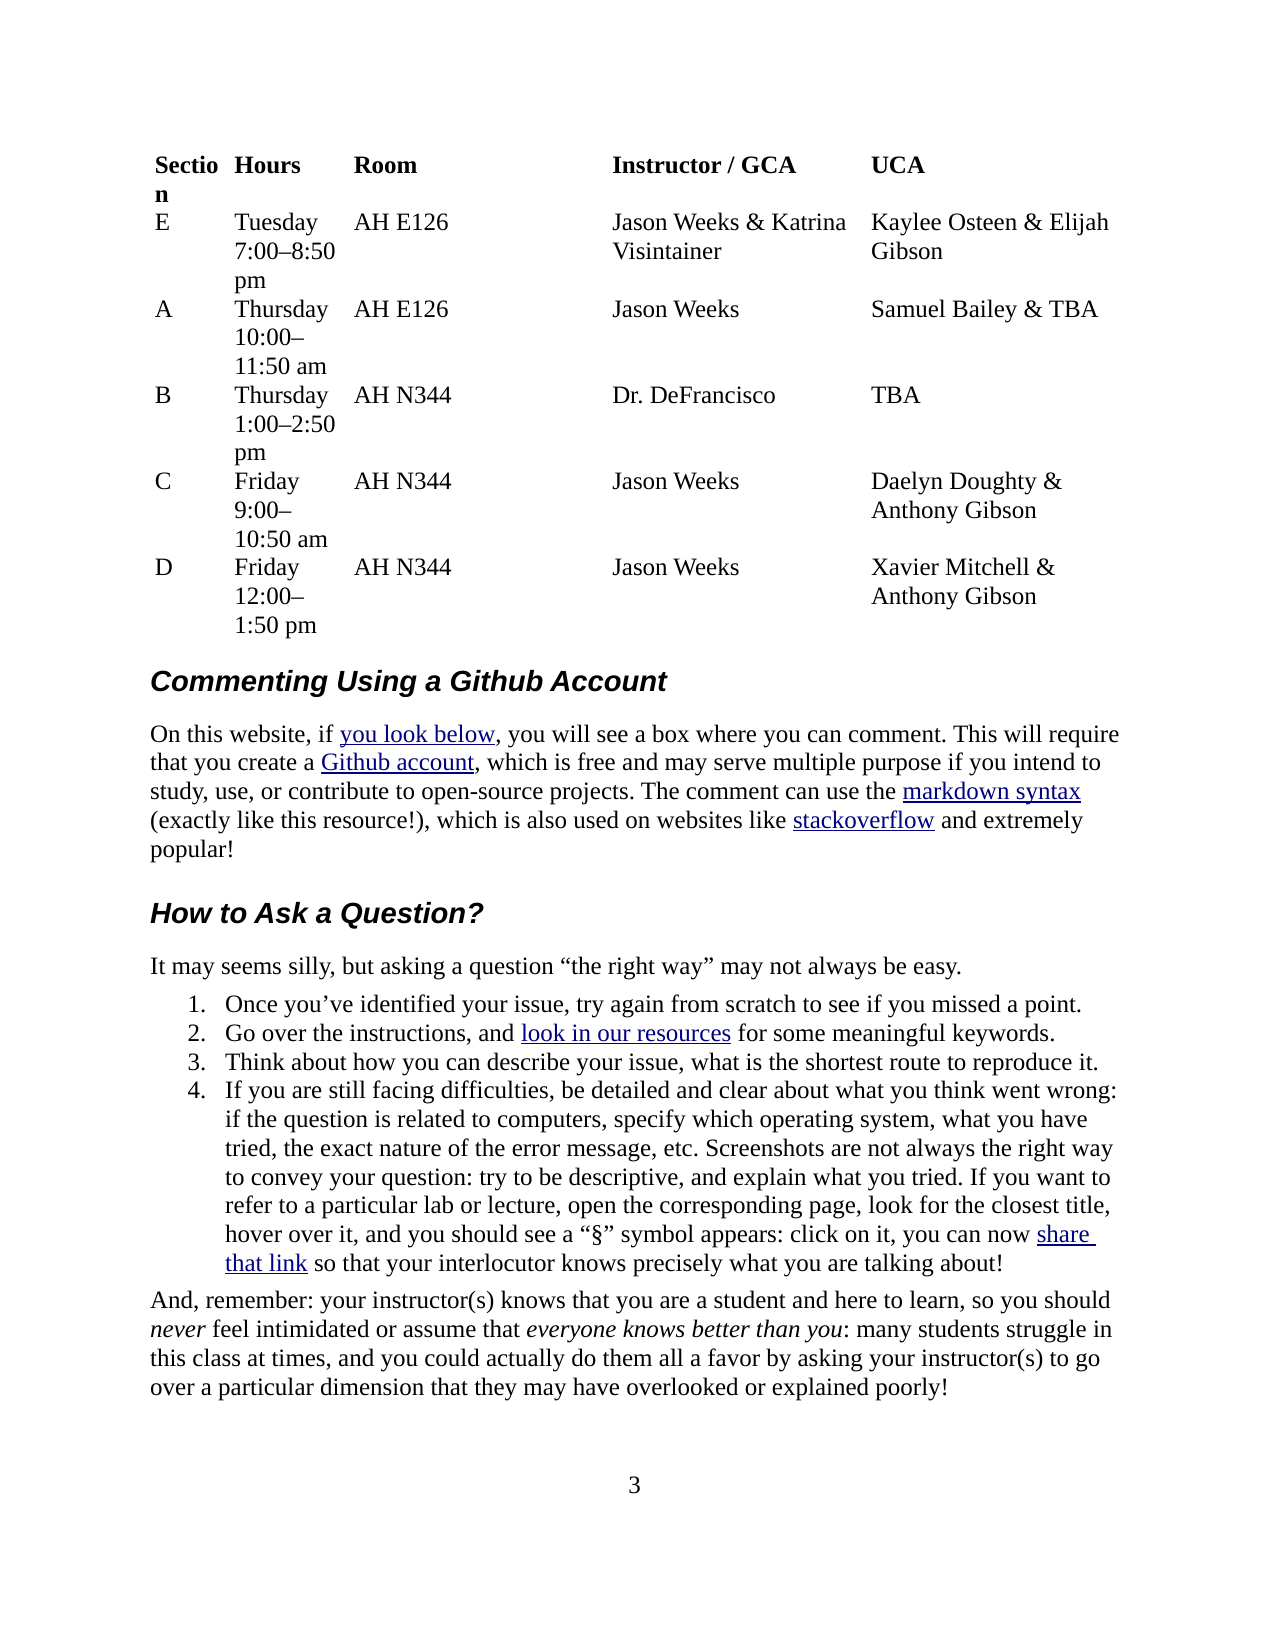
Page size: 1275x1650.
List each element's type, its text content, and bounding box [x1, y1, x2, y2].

table_cell Dr. DeFrancisco [608, 380, 866, 466]
text On this website, if you look below, you will see a box where you can comment. This will require that you create a Github account, which is free and may serve multiple purpose if you intend to study, use, or contribute to open-source projects. The comment can use the markdown syntax (exactly like this resource!), which is also used on websites like stackoverflow and extremely popular! [150, 719, 1125, 862]
table_cell AH N344 [349, 466, 608, 552]
table_cell Samuel Bailey & TBA [866, 294, 1125, 380]
table_cell AH E126 [349, 208, 608, 294]
table_cell AH N344 [349, 380, 608, 466]
table_cell B [150, 380, 229, 466]
table_cell AH E126 [349, 294, 608, 380]
table_cell Tuesday 7:00–8:50 pm [230, 208, 349, 294]
text It may seems silly, but asking a question “the right way” may not always be easy. [150, 951, 1125, 980]
list Go over the instructions, and look in our resources for some meaningful keywords. [187, 1018, 1125, 1047]
table_cell Jason Weeks [608, 553, 866, 639]
subtitle Commenting Using a Github Account [150, 664, 1125, 697]
table_cell Friday 9:00–10:50 am [230, 466, 349, 552]
table_cell AH N344 [349, 553, 608, 639]
table_cell A [150, 294, 229, 380]
list If you are still facing difficulties, be detailed and clear about what you think went wrong: if the question is related to computers, specify which operating system, what you have tried, the exact nature of the error message, etc. Screenshots are not always the right way to convey your question: try to be descriptive, and explain what you tried. If you want to refer to a particular lab or lecture, open the corresponding page, look for the closest title, hover over it, and you should see a “§” symbol appears: click on it, you can now share that link so that your interlocutor knows precisely what you are talking about! [187, 1075, 1125, 1277]
text And, remember: your instructor(s) knows that you are a student and here to learn, so you should never feel intimidated or assume that everyone knows better than you: many students struggle in this class at times, and you could actually do them all a favor by asking your instructor(s) to go over a particular dimension that they may have overlooked or explained poorly! [150, 1286, 1125, 1401]
table_cell D [150, 553, 229, 639]
table_cell C [150, 466, 229, 552]
list Think about how you can describe your issue, what is the shortest route to reproduce it. [187, 1047, 1125, 1075]
table_cell Daelyn Doughty & Anthony Gibson [866, 466, 1125, 552]
table_cell Friday 12:00–1:50 pm [230, 553, 349, 639]
table_cell TBA [866, 380, 1125, 466]
table_header Room [349, 150, 608, 207]
table_header Section [150, 150, 229, 207]
table_cell Jason Weeks & Katrina Visintainer [608, 208, 866, 294]
table_cell Kaylee Osteen & Elijah Gibson [866, 208, 1125, 294]
table_header Hours [230, 150, 349, 207]
table_header UCA [866, 150, 1125, 207]
table_cell Thursday 10:00–11:50 am [230, 294, 349, 380]
table_cell Jason Weeks [608, 466, 866, 552]
subtitle How to Ask a Question? [150, 896, 1125, 930]
table_cell Jason Weeks [608, 294, 866, 380]
list Once you’ve identified your issue, try again from scratch to see if you missed a point. [187, 989, 1125, 1018]
table_cell Xavier Mitchell & Anthony Gibson [866, 553, 1125, 639]
table_header Instructor / GCA [608, 150, 866, 207]
table_cell E [150, 208, 229, 294]
table_cell Thursday 1:00–2:50 pm [230, 380, 349, 466]
